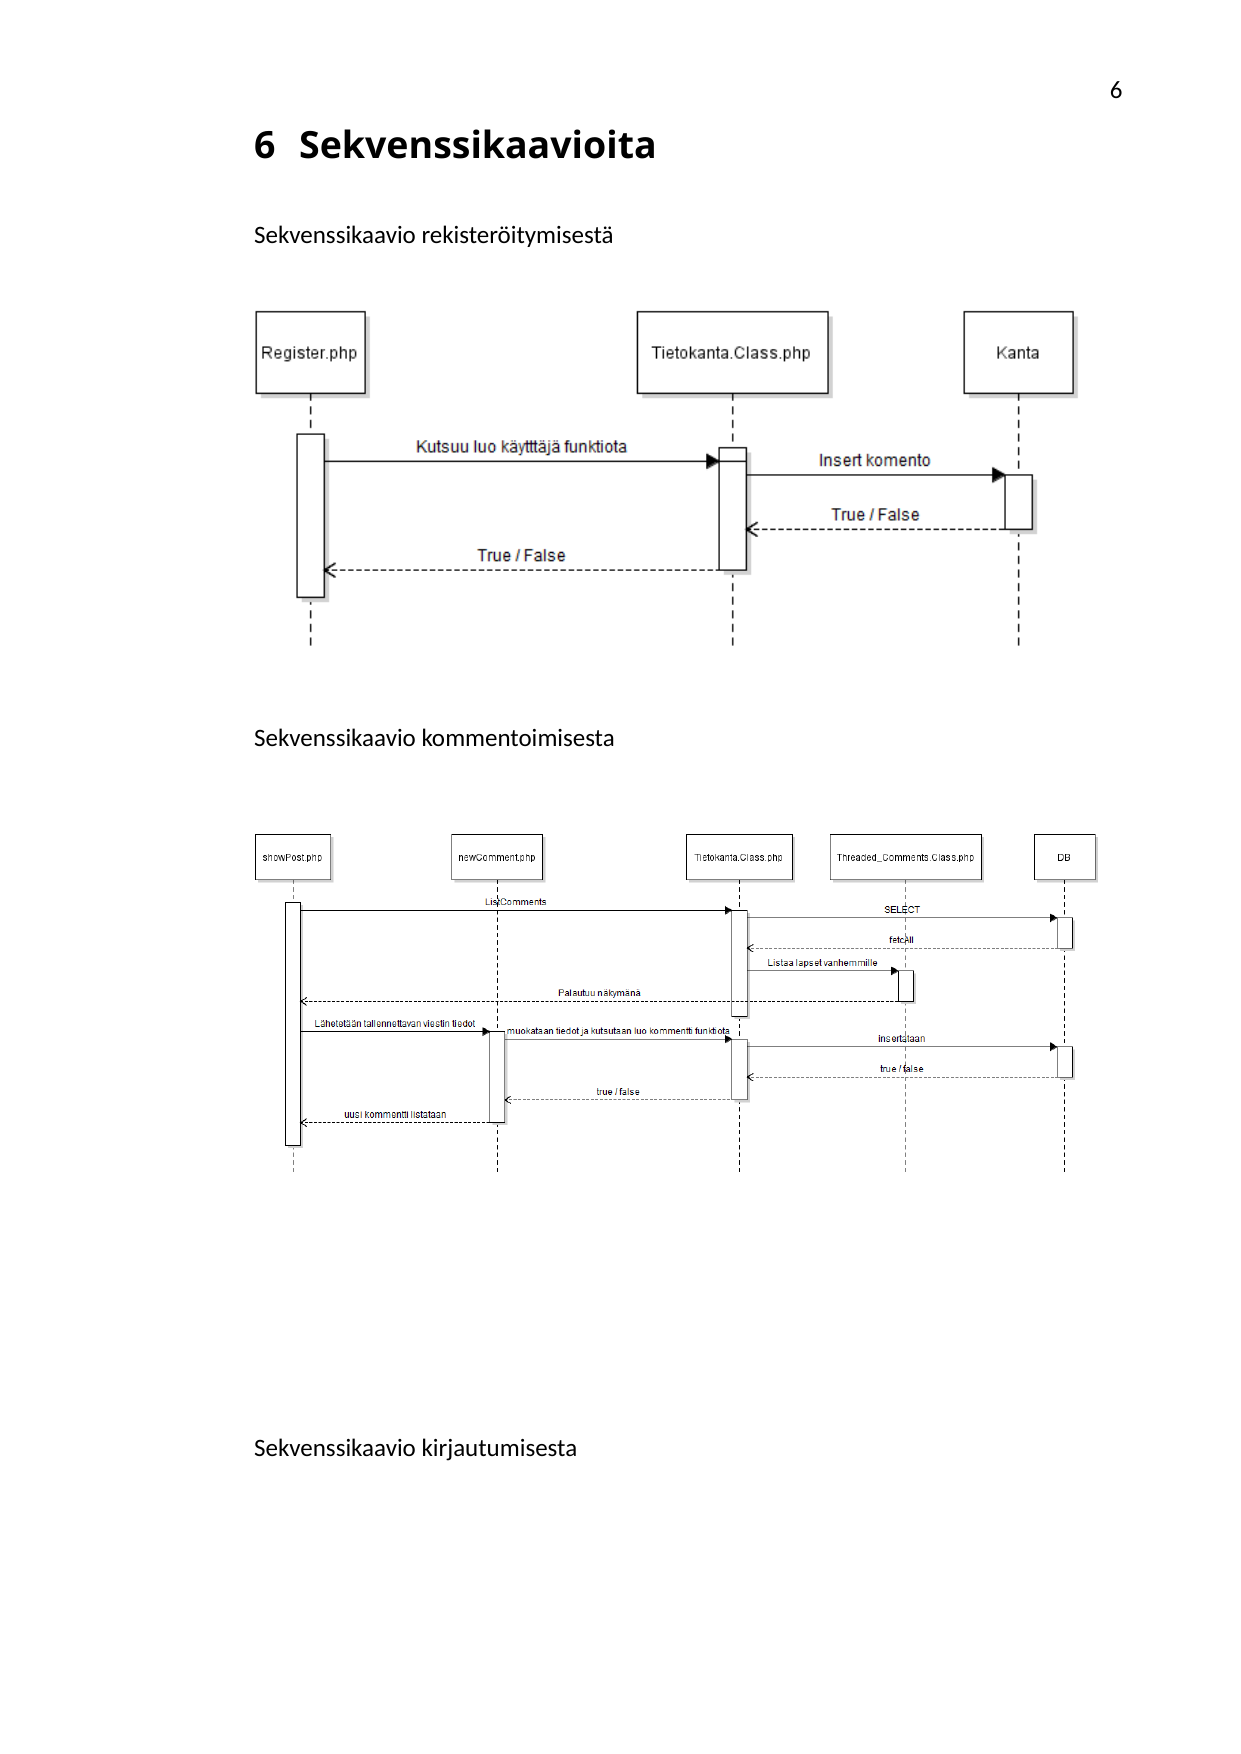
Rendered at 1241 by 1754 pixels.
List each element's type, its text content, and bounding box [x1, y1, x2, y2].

picture [253, 265, 1123, 707]
text Sekvenssikaavio kirjautumisesta [254, 1432, 1122, 1463]
subtitle Sekvenssikaavioita [254, 118, 1122, 169]
text Sekvenssikaavio rekisteröitymisestä [254, 220, 1122, 265]
text Sekvenssikaavio kommentoimisesta [254, 707, 1122, 753]
picture [253, 792, 1123, 1181]
